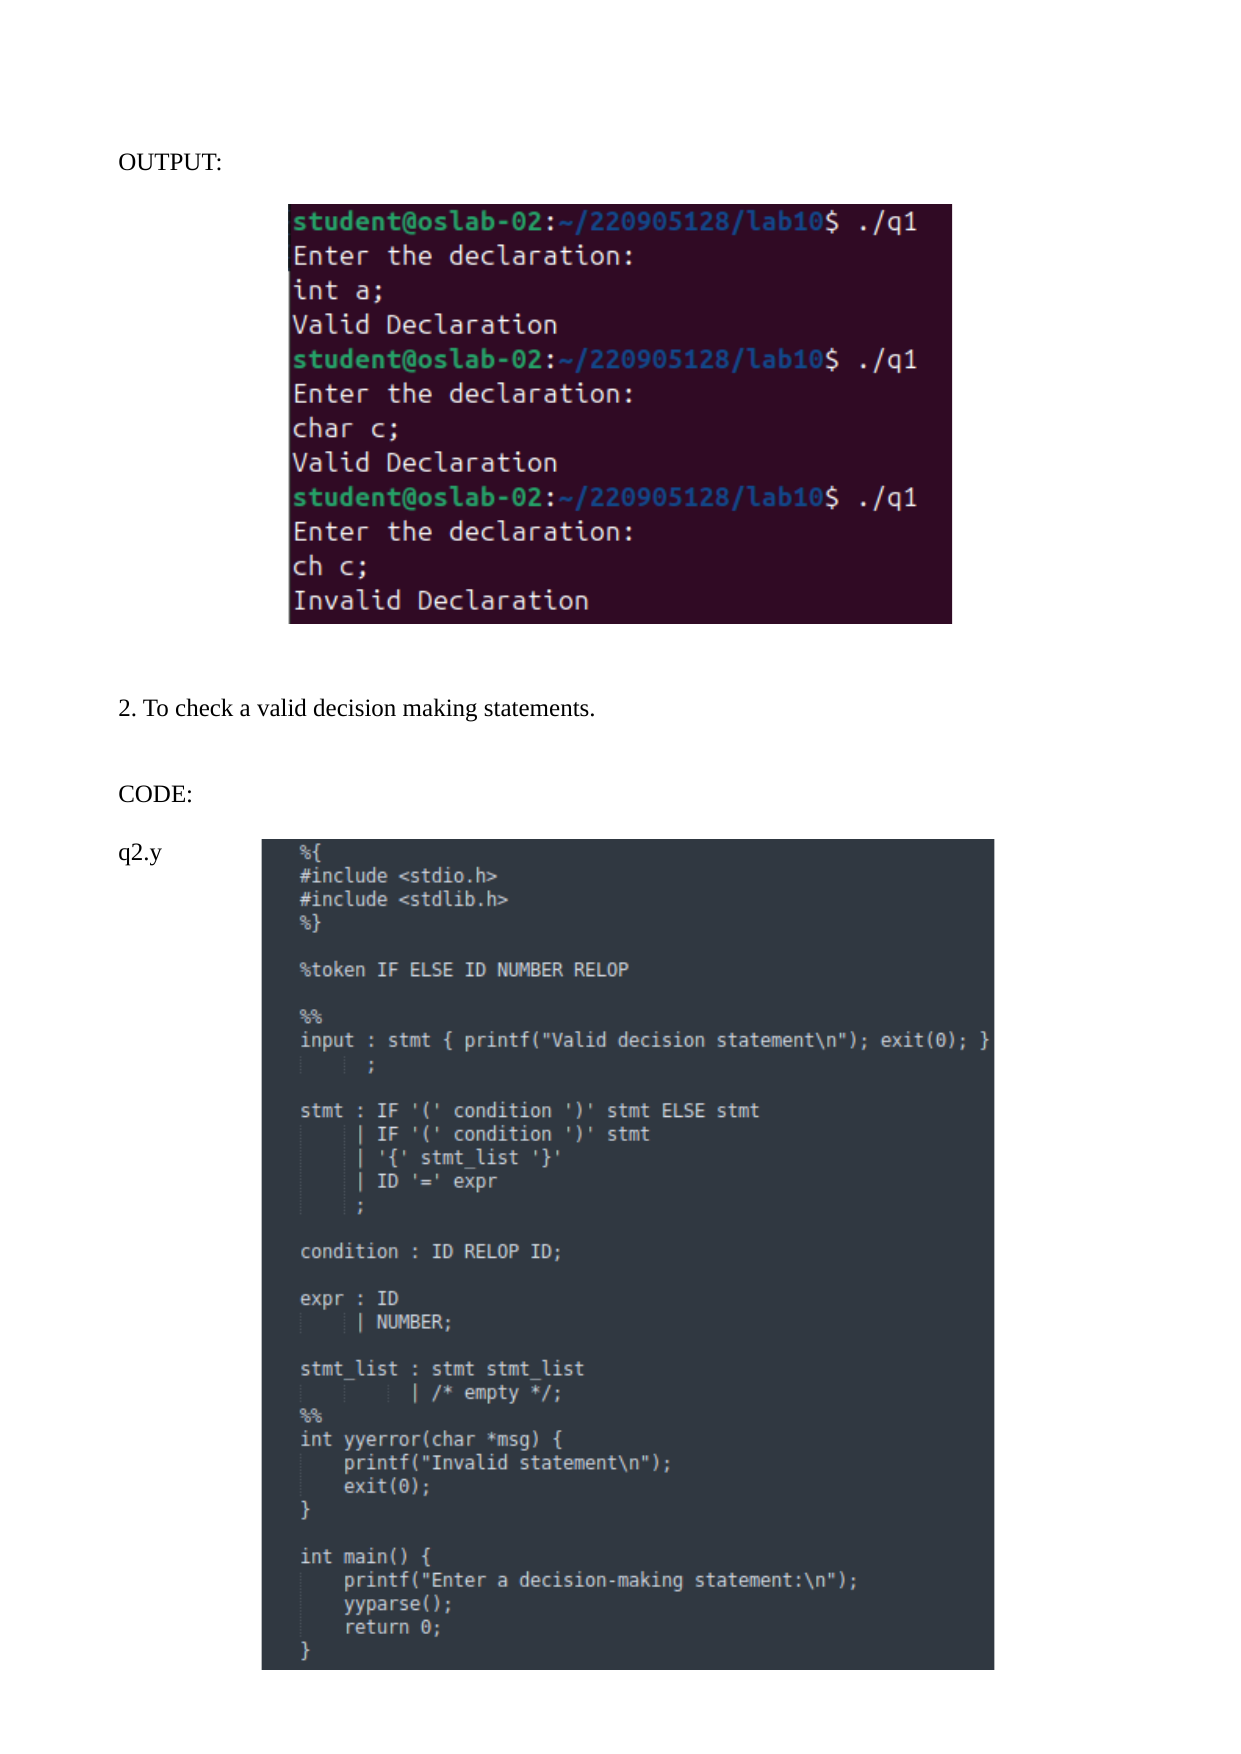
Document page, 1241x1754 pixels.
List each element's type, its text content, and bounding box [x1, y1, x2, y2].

picture [261, 839, 995, 1670]
text CODE: [118, 779, 1122, 808]
text OUTPUT: [118, 147, 1122, 176]
picture [288, 204, 953, 624]
text 2. To check a valid decision making statements. [118, 693, 1122, 722]
text q2.y [118, 837, 1122, 866]
